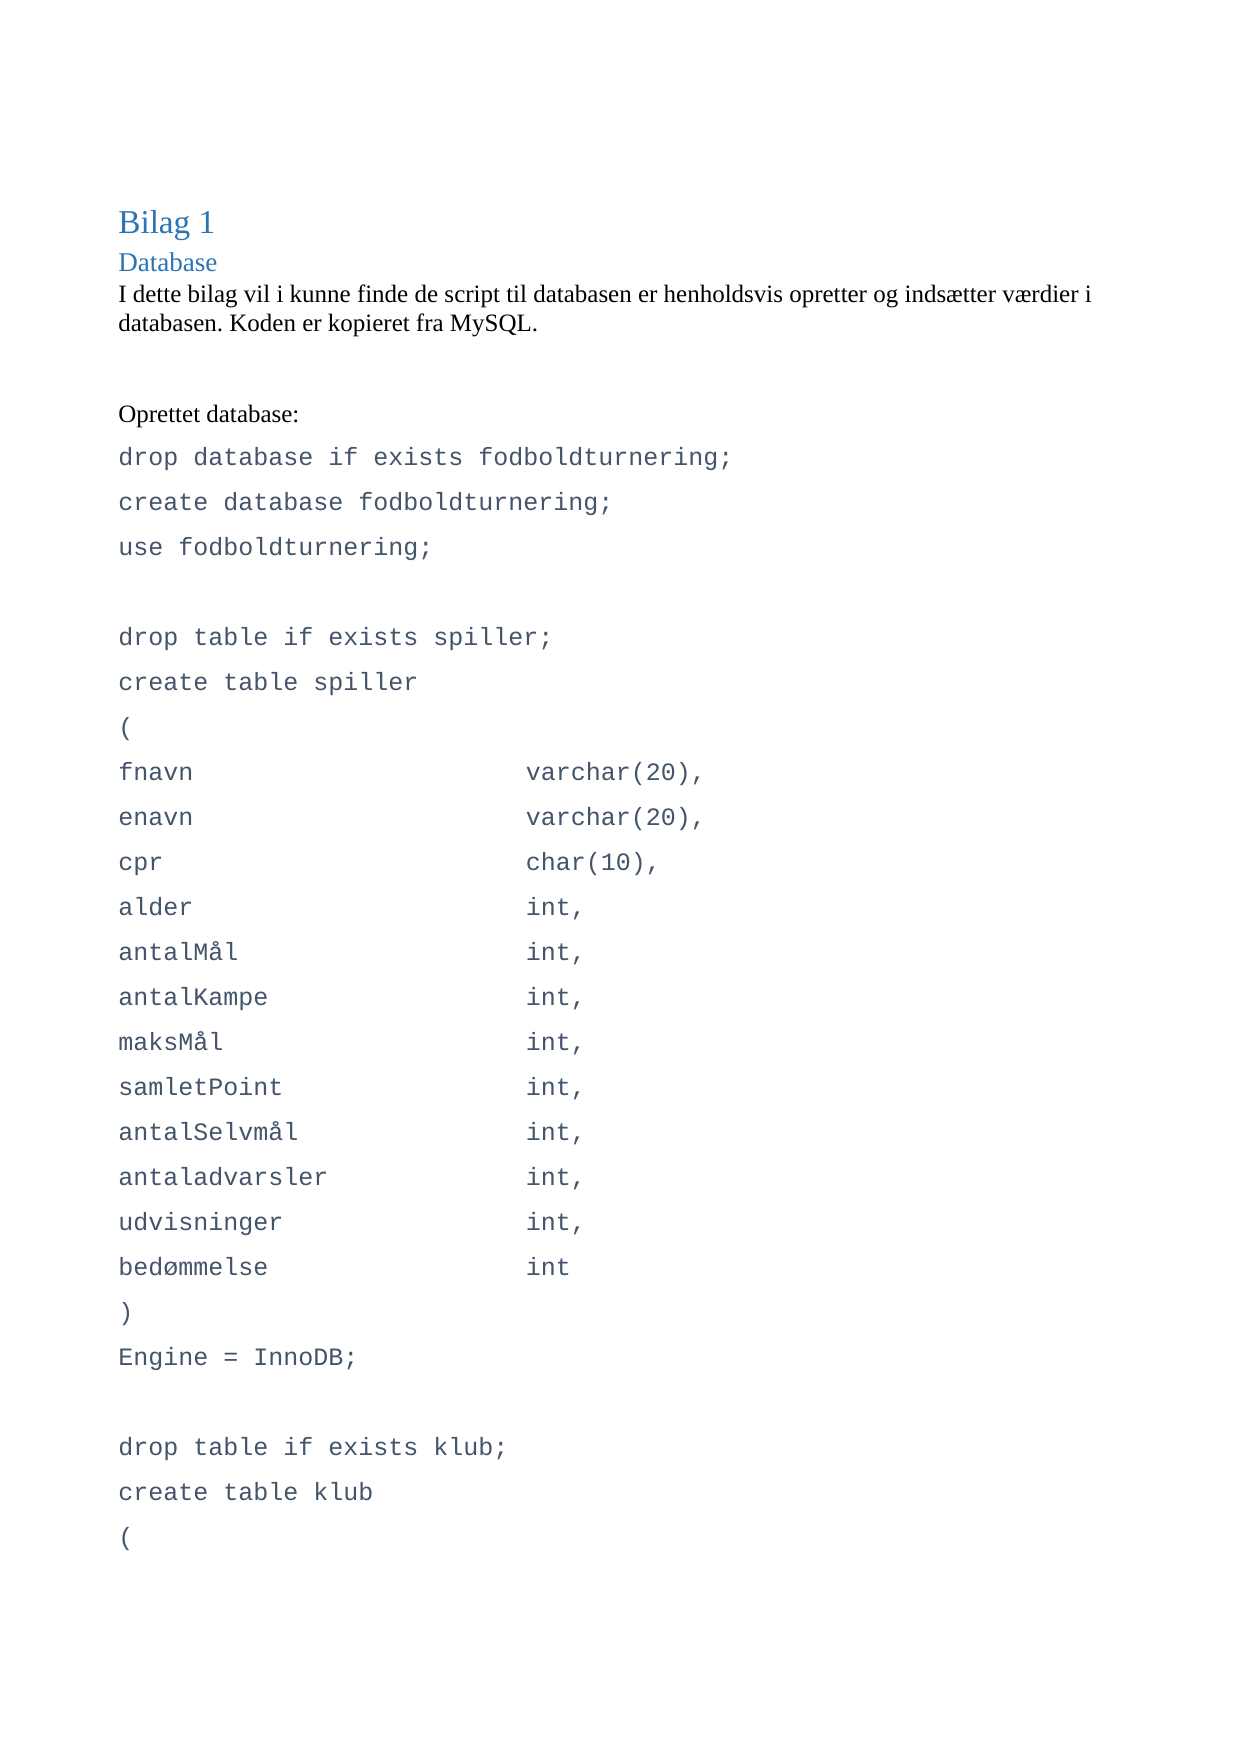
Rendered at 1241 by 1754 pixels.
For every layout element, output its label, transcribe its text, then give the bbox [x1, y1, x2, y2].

text maksMål int, [118, 1029, 1122, 1057]
text ) [118, 1299, 1122, 1327]
text create table klub [118, 1479, 1122, 1507]
text create table spiller [118, 669, 1122, 697]
text use fodboldturnering; [118, 534, 1122, 562]
text I dette bilag vil i kunne finde de script til databasen er henholdsvis opretter og indsætter værdier i databasen. Koden er kopieret fra MySQL. [118, 279, 1122, 337]
text alder int, [118, 894, 1122, 922]
text ( [118, 714, 1122, 742]
text antalKampe int, [118, 984, 1122, 1012]
text udvisninger int, [118, 1209, 1122, 1237]
text antaladvarsler int, [118, 1164, 1122, 1192]
text cpr char(10), [118, 849, 1122, 877]
text drop table if exists spiller; [118, 624, 1122, 652]
text drop table if exists klub; [118, 1434, 1122, 1462]
subtitle Database [118, 247, 1122, 278]
subtitle Bilag 1 [118, 202, 1122, 241]
text bedømmelse int [118, 1254, 1122, 1282]
text antalMål int, [118, 939, 1122, 967]
text drop database if exists fodboldturnering; [118, 444, 1122, 472]
text create database fodboldturnering; [118, 489, 1122, 517]
text antalSelvmål int, [118, 1119, 1122, 1147]
text samletPoint int, [118, 1074, 1122, 1102]
text ( [118, 1524, 1122, 1552]
text fnavn varchar(20), [118, 759, 1122, 787]
text Oprettet database: [118, 399, 1122, 427]
text Engine = InnoDB; [118, 1344, 1122, 1372]
text enavn varchar(20), [118, 804, 1122, 832]
